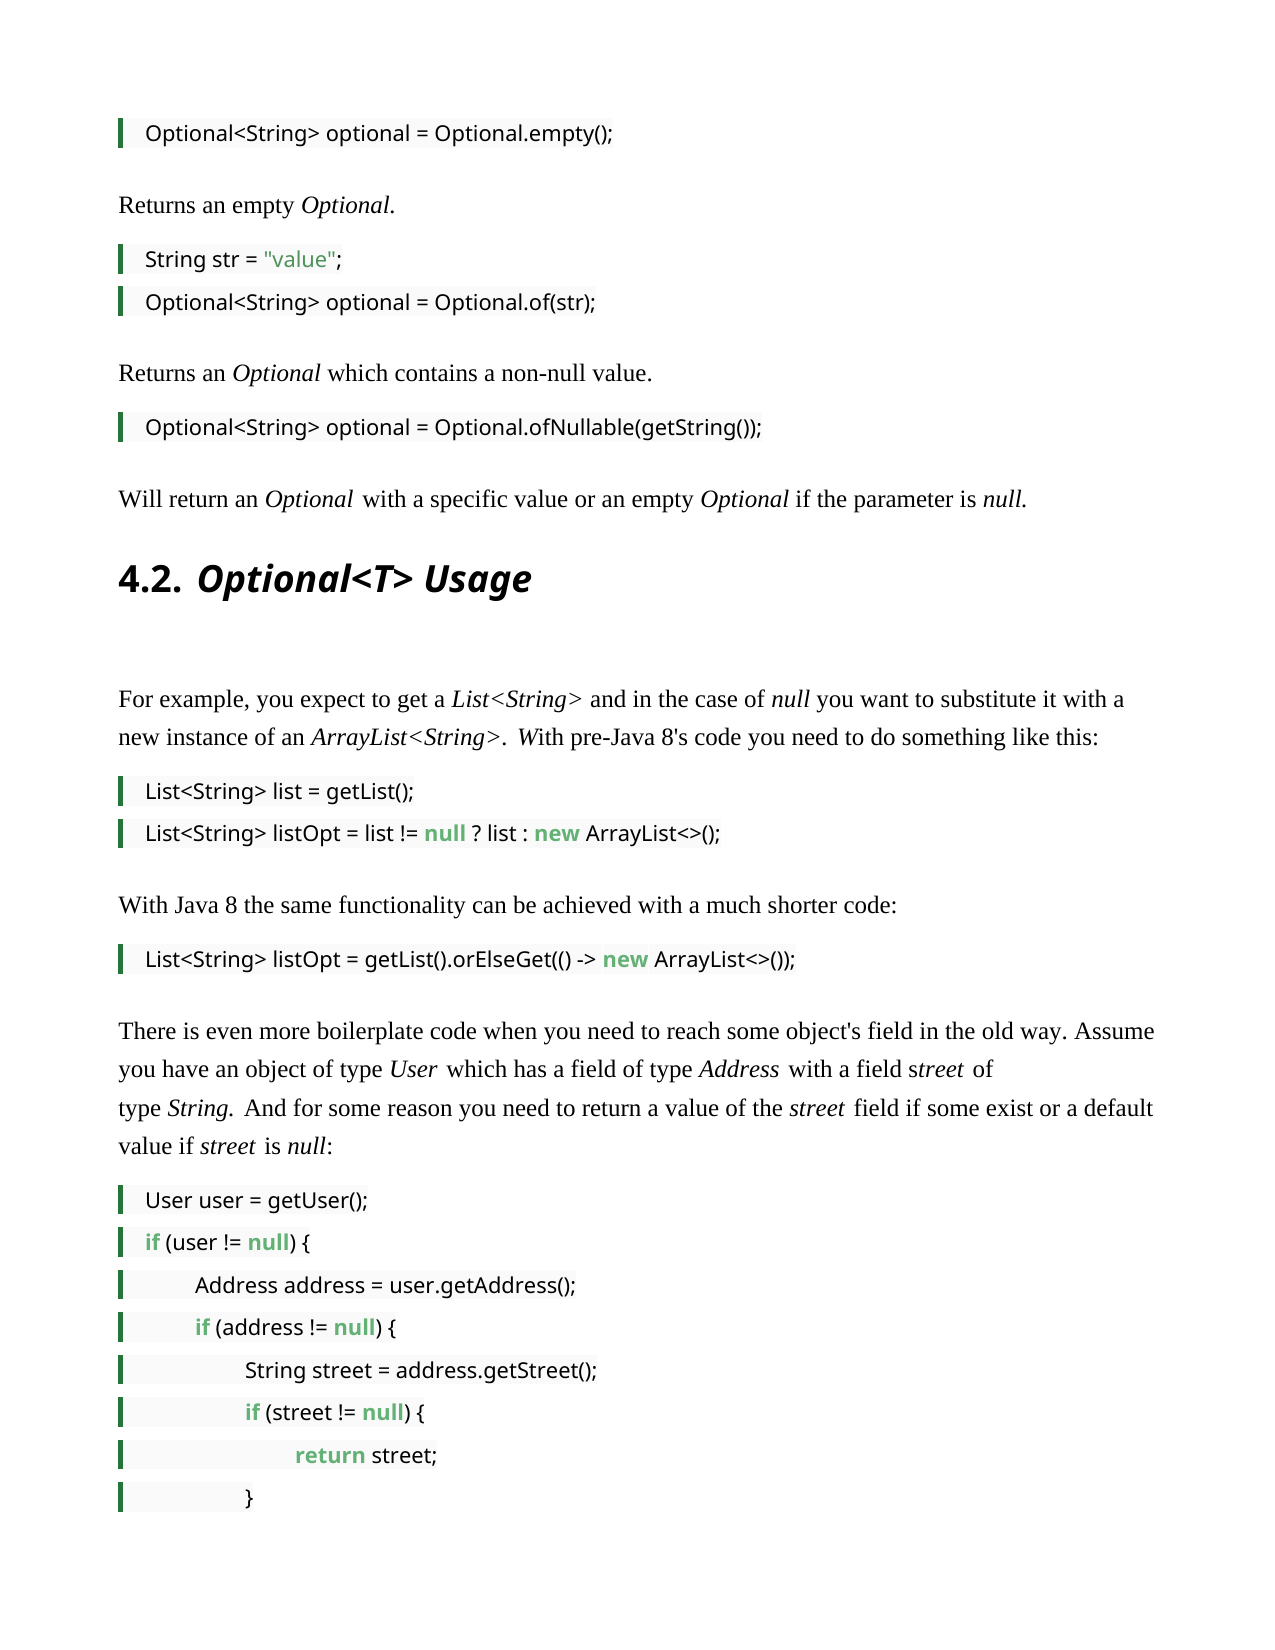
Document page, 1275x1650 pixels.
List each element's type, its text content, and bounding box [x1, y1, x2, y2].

text There is even more boilerplate code when you need to reach some object's field in the old way. Assume you have an object of type User which has a field of type Address with a field street of type String. And for some reason you need to return a value of the street field if some exist or a default value if street is null: [118, 1016, 1157, 1160]
text if (street != null) { [123, 1397, 1157, 1427]
text List<String> list = getList(); [123, 776, 1157, 806]
text List<String> listOpt = list != null ? list : new ArrayList<>(); [118, 818, 1157, 848]
text if (user != null) { [123, 1227, 1157, 1257]
text String str = "value"; [123, 244, 1157, 274]
text Returns an Optional which contains a non-null value. [118, 358, 1157, 387]
text if (address != null) { [123, 1312, 1157, 1342]
text User user = getUser(); [123, 1185, 1157, 1214]
text Will return an Optional with a specific value or an empty Optional if the parameter is null. [118, 484, 1157, 513]
text } [123, 1482, 1157, 1512]
text Optional<String> optional = Optional.ofNullable(getString()); [123, 412, 1157, 442]
text return street; [123, 1440, 1157, 1469]
text For example, you expect to get a List<String> and in the case of null you want to substitute it with a new instance of an ArrayList<String>. With pre-Java 8's code you need to do something like this: [118, 684, 1157, 751]
text Optional<String> optional = Optional.empty(); [123, 118, 1157, 148]
text List<String> listOpt = getList().orElseGet(() -> new ArrayList<>()); [123, 944, 1157, 974]
text Optional<String> optional = Optional.of(str); [123, 286, 1157, 316]
subtitle 4.2. Optional<T> Usage [118, 553, 1157, 604]
text Returns an empty Optional. [118, 190, 1157, 219]
text String street = address.getStreet(); [123, 1355, 1157, 1384]
text With Java 8 the same functionality can be achieved with a much shorter code: [118, 890, 1157, 919]
text Address address = user.getAddress(); [123, 1270, 1157, 1299]
